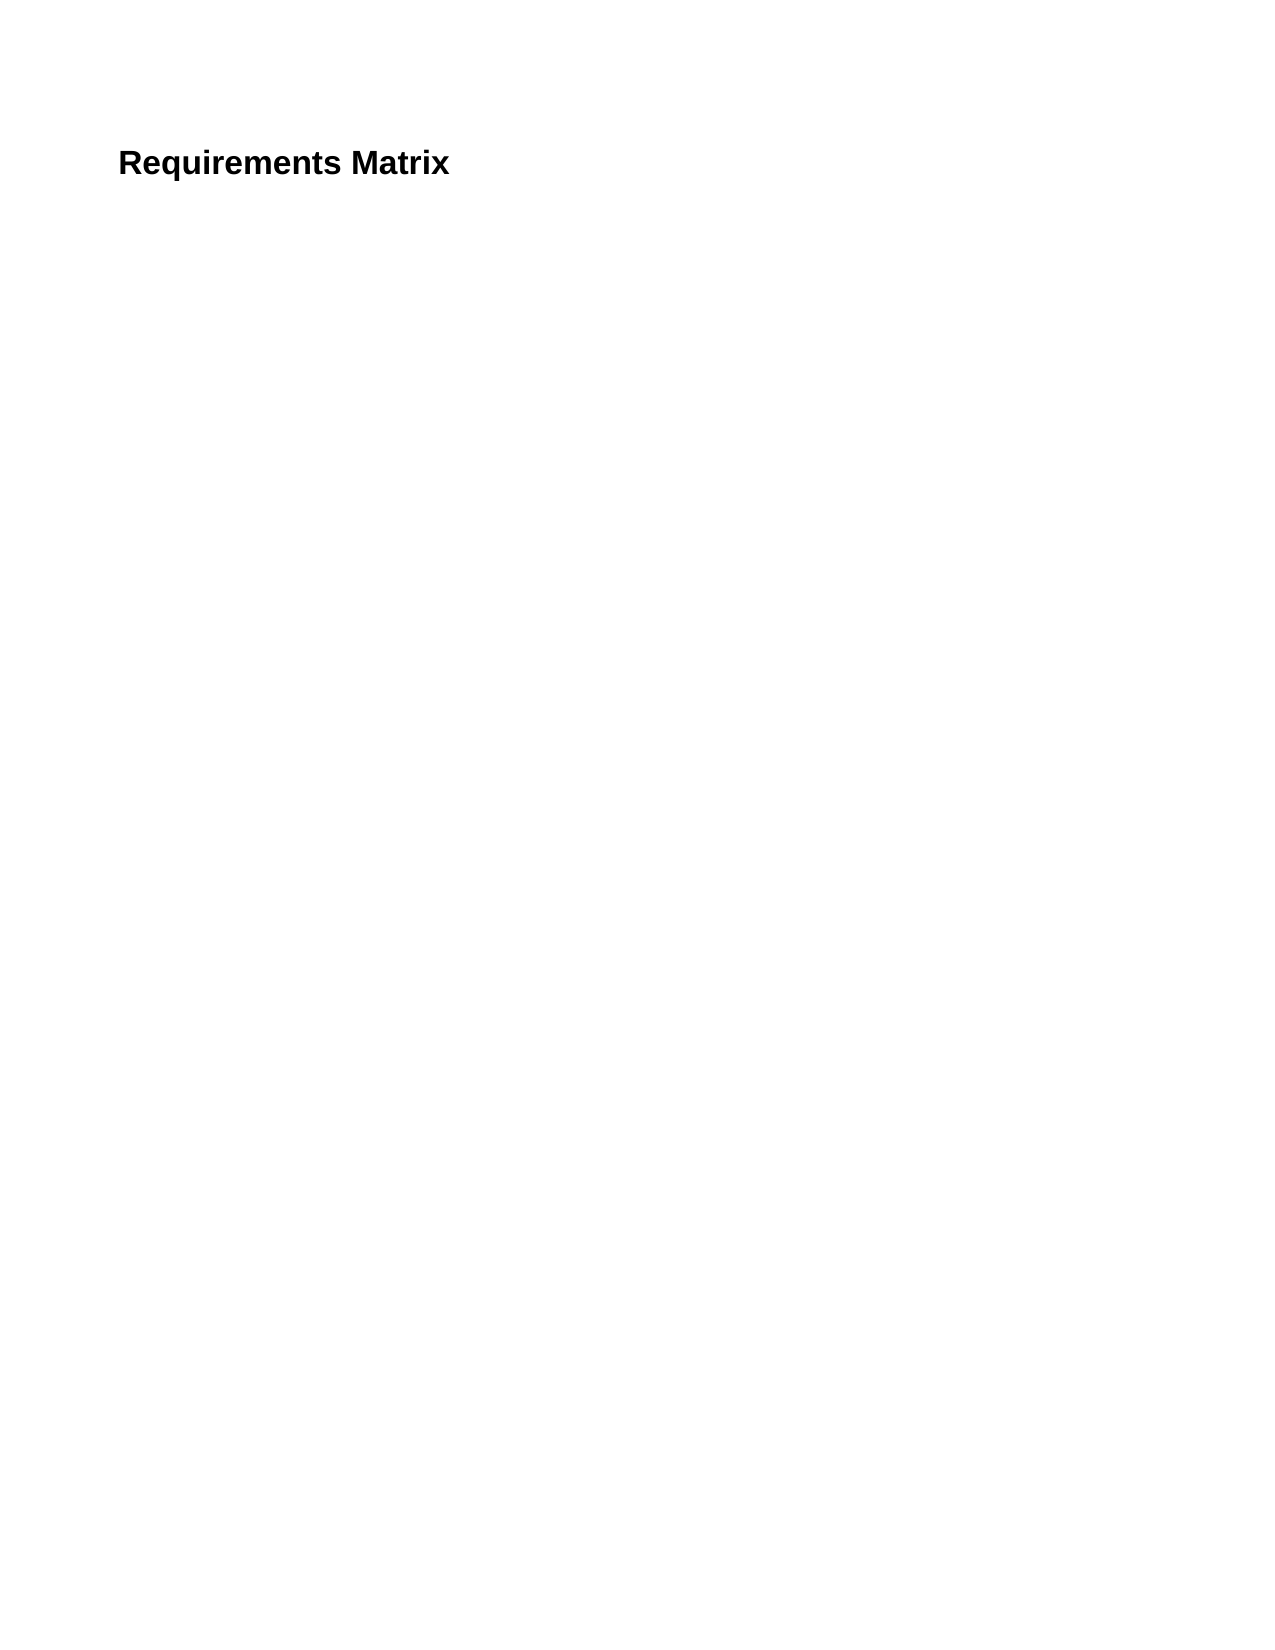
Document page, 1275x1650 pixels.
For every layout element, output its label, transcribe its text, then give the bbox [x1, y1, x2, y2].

subtitle Requirements Matrix [118, 143, 1157, 182]
